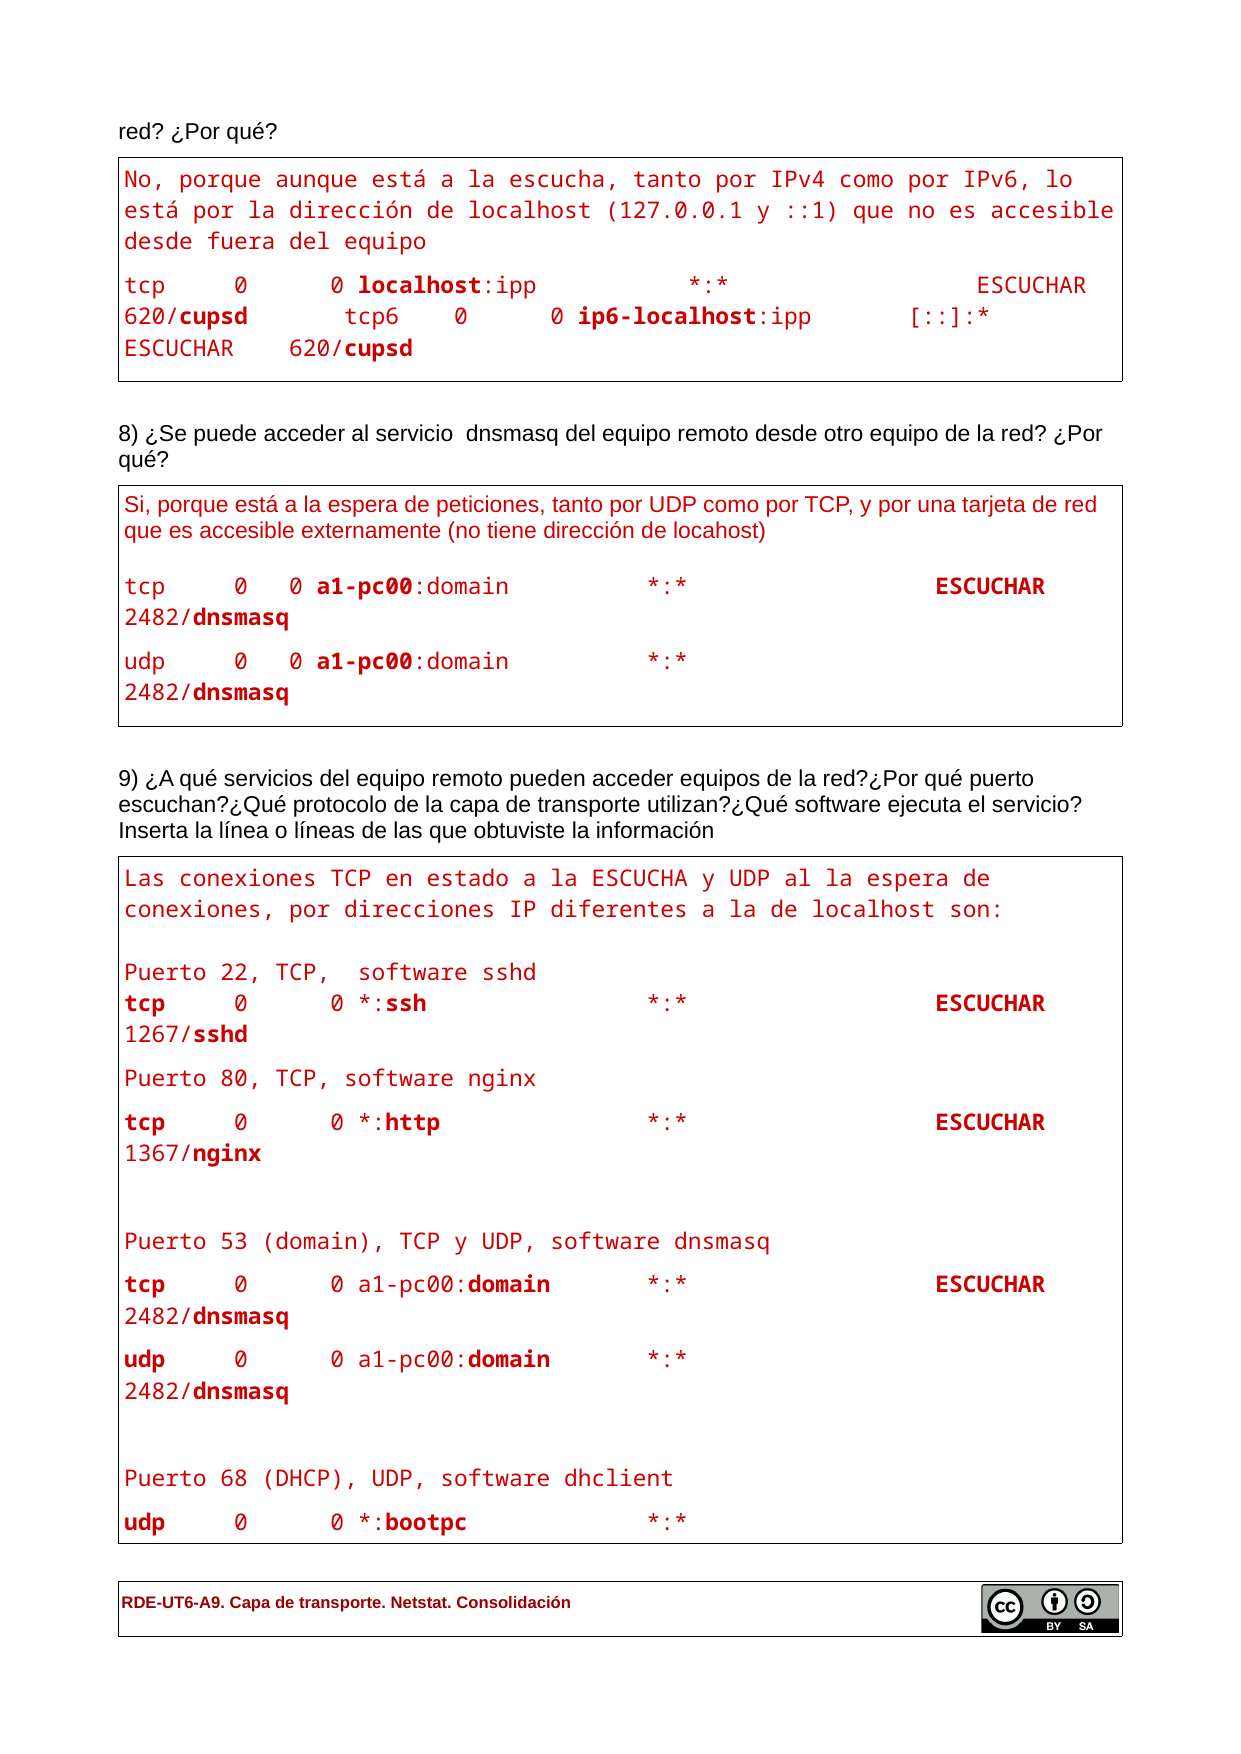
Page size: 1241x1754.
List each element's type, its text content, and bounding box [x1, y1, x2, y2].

text 8) ¿Se puede acceder al servicio dnsmasq del equipo remoto desde otro equipo de la red? ¿Por qué? [118, 420, 1122, 473]
text 9) ¿A qué servicios del equipo remoto pueden acceder equipos de la red?¿Por qué puerto escuchan?¿Qué protocolo de la capa de transporte utilizan?¿Qué software ejecuta el servicio?Inserta la línea o líneas de las que obtuviste la información [118, 765, 1122, 844]
table_header Si, porque está a la espera de peticiones, tanto por UDP como por TCP, y por una tarjeta de red que es accesible externamente (no tiene dirección de locahost) tcp 0 0 a1-pc00:domain *:* ESCUCHAR 2482/dnsmasq udp 0 0 a1-pc00:domain *:* 2482/dnsmasq [119, 486, 1122, 726]
table_header Las conexiones TCP en estado a la ESCUCHA y UDP al la espera de conexiones, por direcciones IP diferentes a la de localhost son: Puerto 22, TCP, software sshd tcp 0 0 *:ssh *:* ESCUCHAR 1267/sshd Puerto 80, TCP, software nginx tcp 0 0 *:http *:* ESCUCHAR 1367/nginx Puerto 53 (domain), TCP y UDP, software dnsmasq tcp 0 0 a1-pc00:domain *:* ESCUCHAR 2482/dnsmasq udp 0 0 a1-pc00:domain *:* 2482/dnsmasq Puerto 68 (DHCP), UDP, software dhclient udp 0 0 *:bootpc *:* [119, 857, 1122, 1543]
table_header No, porque aunque está a la escucha, tanto por IPv4 como por IPv6, lo está por la dirección de localhost (127.0.0.1 y ::1) que no es accesible desde fuera del equipo tcp 0 0 localhost:ipp *:* ESCUCHAR 620/cupsd tcp6 0 0 ip6-localhost:ipp [::]:* ESCUCHAR 620/cupsd [119, 158, 1122, 381]
picture [981, 1584, 1119, 1633]
text red? ¿Por qué? [118, 118, 1122, 144]
